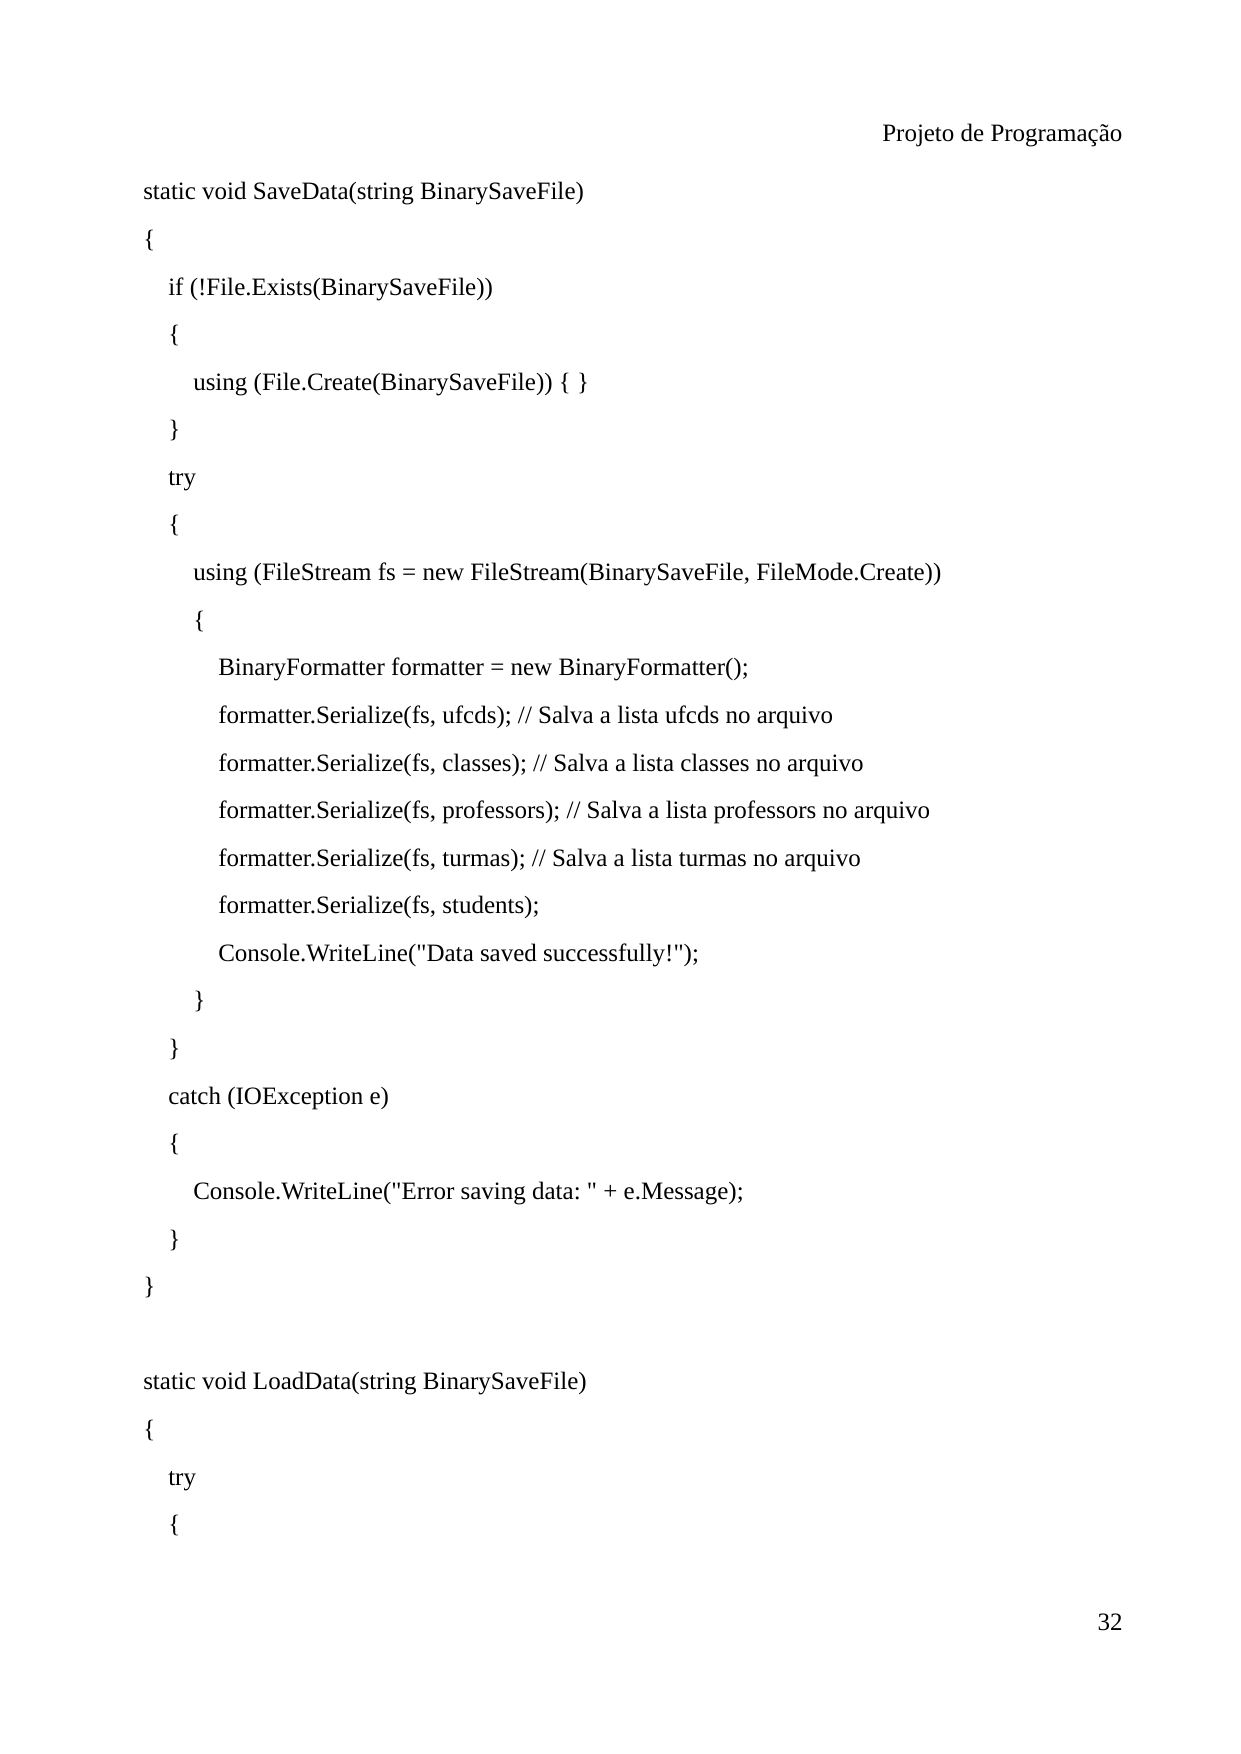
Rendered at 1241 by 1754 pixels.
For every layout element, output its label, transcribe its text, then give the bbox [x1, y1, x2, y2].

text Console.WriteLine("Error saving data: " + e.Message); [118, 1176, 1122, 1205]
text using (FileStream fs = new FileStream(BinarySaveFile, FileMode.Create)) [118, 557, 1122, 586]
text } [118, 1033, 1122, 1062]
text { [118, 1509, 1122, 1538]
text formatter.Serialize(fs, turmas); // Salva a lista turmas no arquivo [118, 843, 1122, 872]
text try [118, 1462, 1122, 1490]
text { [118, 605, 1122, 633]
text { [118, 1414, 1122, 1443]
text } [118, 1271, 1122, 1300]
text formatter.Serialize(fs, ufcds); // Salva a lista ufcds no arquivo [118, 700, 1122, 729]
text Console.WriteLine("Data saved successfully!"); [118, 938, 1122, 967]
text static void LoadData(string BinarySaveFile) [118, 1366, 1122, 1395]
text { [118, 319, 1122, 348]
text formatter.Serialize(fs, classes); // Salva a lista classes no arquivo [118, 748, 1122, 776]
text static void SaveData(string BinarySaveFile) [118, 176, 1122, 205]
text formatter.Serialize(fs, students); [118, 890, 1122, 919]
text { [118, 509, 1122, 538]
text try [118, 462, 1122, 491]
text } [118, 1224, 1122, 1252]
text BinaryFormatter formatter = new BinaryFormatter(); [118, 652, 1122, 681]
text } [118, 414, 1122, 443]
text catch (IOException e) [118, 1081, 1122, 1109]
text { [118, 224, 1122, 253]
text { [118, 1128, 1122, 1157]
text using (File.Create(BinarySaveFile)) { } [118, 367, 1122, 396]
text if (!File.Exists(BinarySaveFile)) [118, 272, 1122, 300]
text } [118, 986, 1122, 1014]
text formatter.Serialize(fs, professors); // Salva a lista professors no arquivo [118, 795, 1122, 824]
